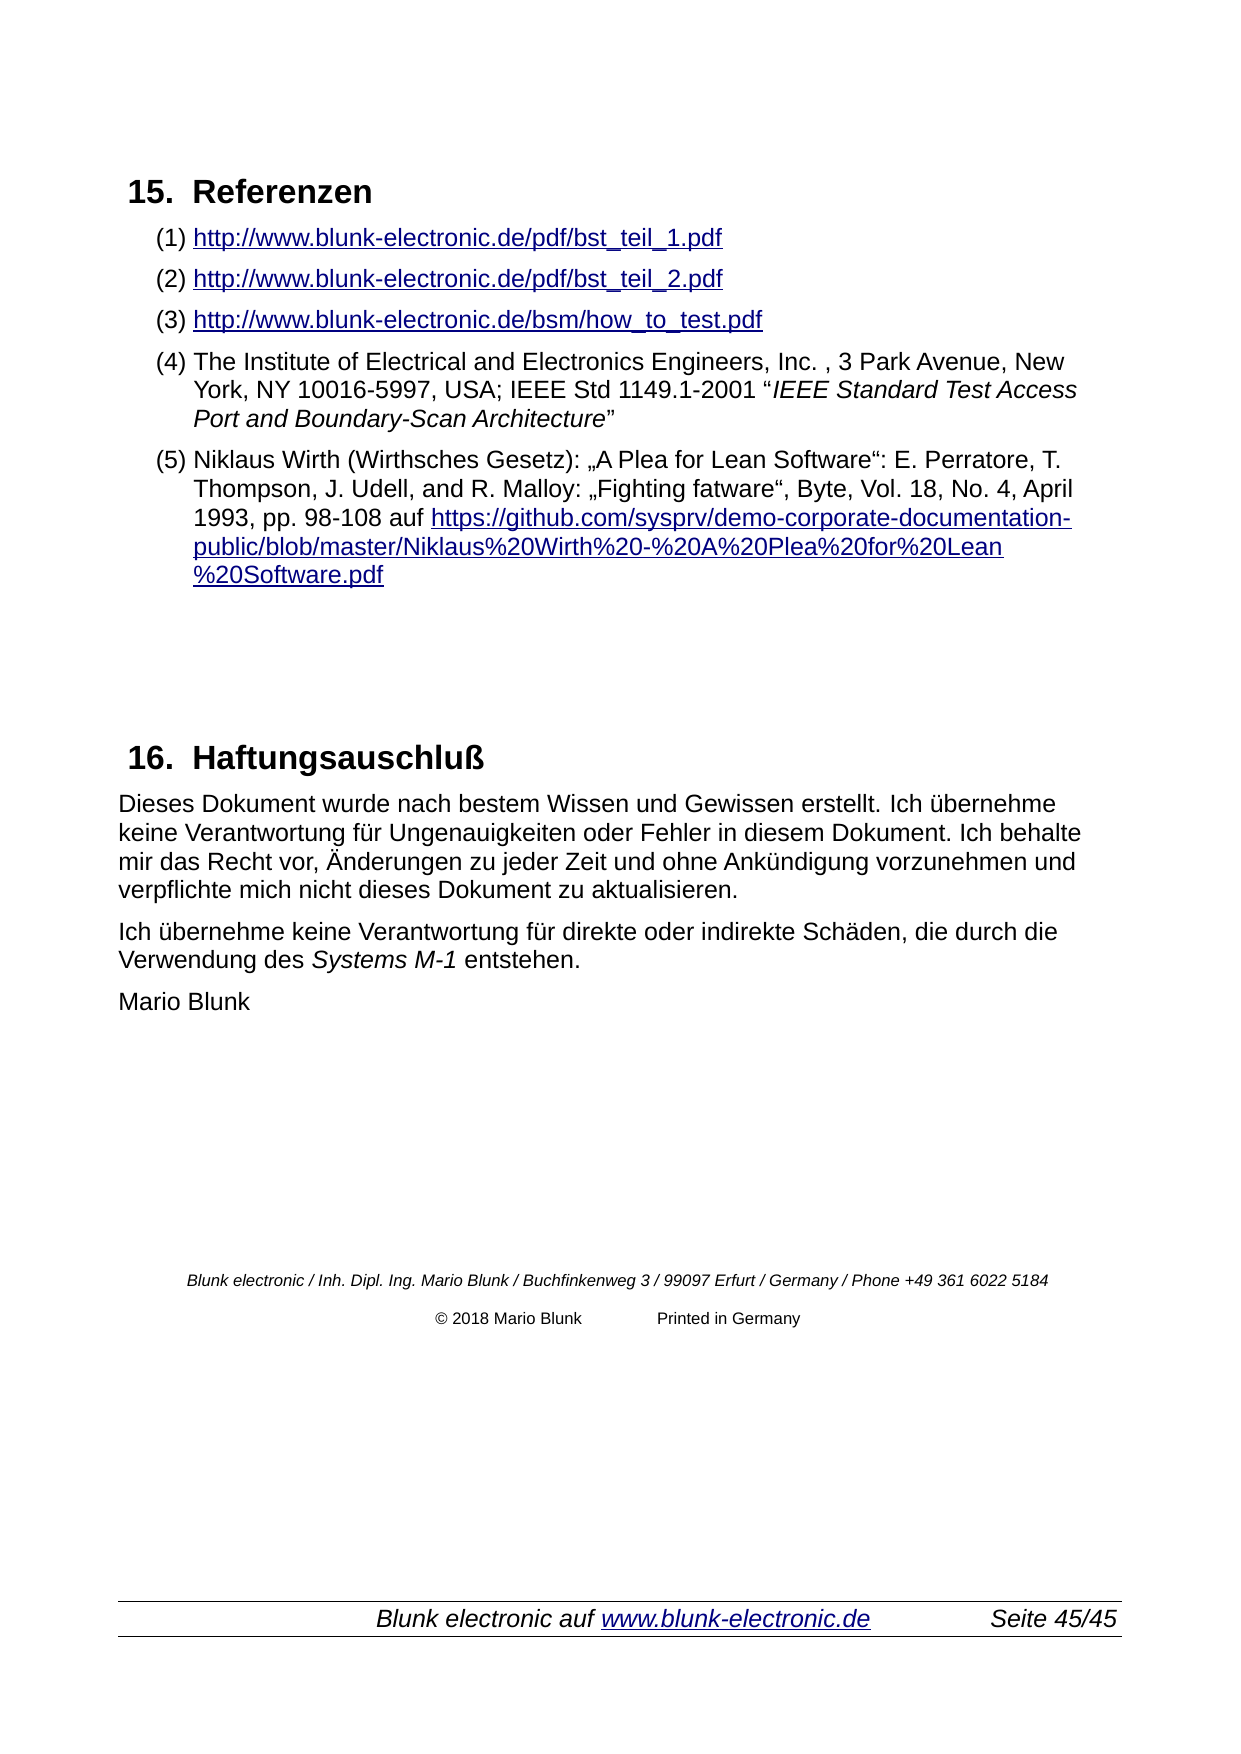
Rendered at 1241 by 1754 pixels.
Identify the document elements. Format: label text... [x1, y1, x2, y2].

text © 2018 Mario Blunk Printed in Germany [118, 1309, 1122, 1328]
text Blunk electronic / Inh. Dipl. Ing. Mario Blunk / Buchfinkenweg 3 / 99097 Erfurt / Germany / Phone +49 361 6022 5184 [118, 1271, 1122, 1290]
subtitle Referenzen [118, 172, 1122, 211]
text Mario Blunk [118, 987, 1122, 1015]
list http://www.blunk-electronic.de/bsm/how_to_test.pdf [156, 306, 1122, 334]
list http://www.blunk-electronic.de/pdf/bst_teil_1.pdf [156, 223, 1122, 252]
subtitle Haftungsauschluß [118, 738, 1122, 777]
text Ich übernehme keine Verantwortung für direkte oder indirekte Schäden, die durch die Verwendung des Systems M-1 entstehen. [118, 917, 1122, 974]
list Niklaus Wirth (Wirthsches Gesetz): „A Plea for Lean Software“: E. Perratore, T. Thompson, J. Udell, and R. Malloy: „Fighting fatware“, Byte, Vol. 18, No. 4, April 1993, pp. 98-108 auf https://github.com/sysprv/demo-corporate-documentation-public/blob/master/Niklaus%20Wirth%20-%20A%20Plea%20for%20Lean%20Software.pdf [156, 446, 1122, 589]
text Dieses Dokument wurde nach bestem Wissen und Gewissen erstellt. Ich übernehme keine Verantwortung für Ungenauigkeiten oder Fehler in diesem Dokument. Ich behalte mir das Recht vor, Änderungen zu jeder Zeit und ohne Ankündigung vorzunehmen und verpflichte mich nicht dieses Dokument zu aktualisieren. [118, 789, 1122, 904]
list The Institute of Electrical and Electronics Engineers, Inc. , 3 Park Avenue, New York, NY 10016-5997, USA; IEEE Std 1149.1-2001 “IEEE Standard Test Access Port and Boundary-Scan Architecture” [156, 347, 1122, 433]
list http://www.blunk-electronic.de/pdf/bst_teil_2.pdf [156, 264, 1122, 293]
